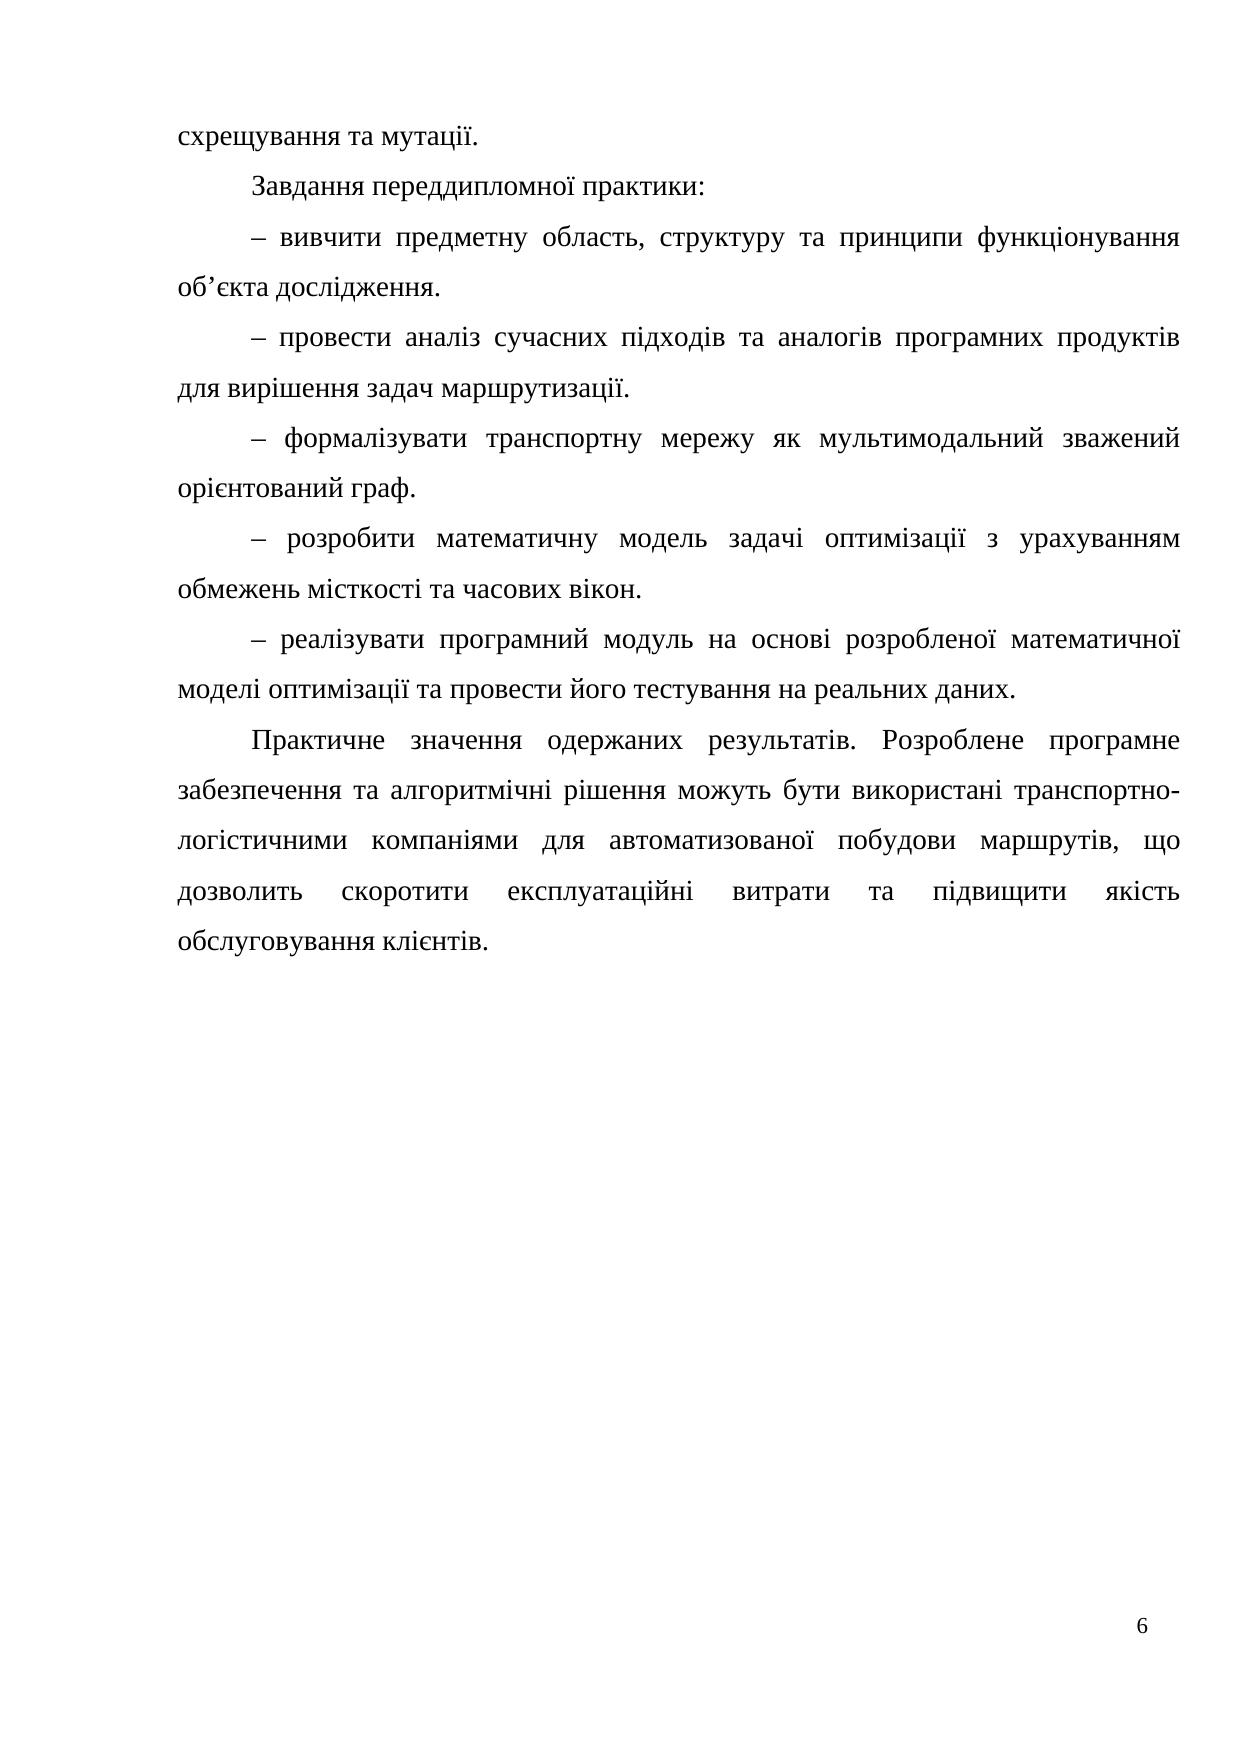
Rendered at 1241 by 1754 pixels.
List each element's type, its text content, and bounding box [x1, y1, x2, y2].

text – розробити математичну модель задачі оптимізації з урахуванням обмежень місткості та часових вікон. [177, 521, 1181, 604]
text – вивчити предметну область, структуру та принципи функціонування об’єкта дослідження. [177, 219, 1181, 303]
text – формалізувати транспортну мережу як мультимодальний зважений орієнтований граф. [177, 420, 1181, 504]
text схрещування та мутації. [177, 118, 1181, 152]
text Завдання переддипломної практики: [177, 168, 1181, 202]
text – провести аналіз сучасних підходів та аналогів програмних продуктів для вирішення задач маршрутизації. [177, 319, 1181, 403]
text – реалізувати програмний модуль на основі розробленої математичної моделі оптимізації та провести його тестування на реальних даних. [177, 621, 1181, 705]
text Практичне значення одержаних результатів. Розроблене програмне забезпечення та алгоритмічні рішення можуть бути використані транспортно-логістичними компаніями для автоматизованої побудови маршрутів, що дозволить скоротити експлуатаційні витрати та підвищити якість обслуговування клієнтів. [177, 722, 1181, 957]
